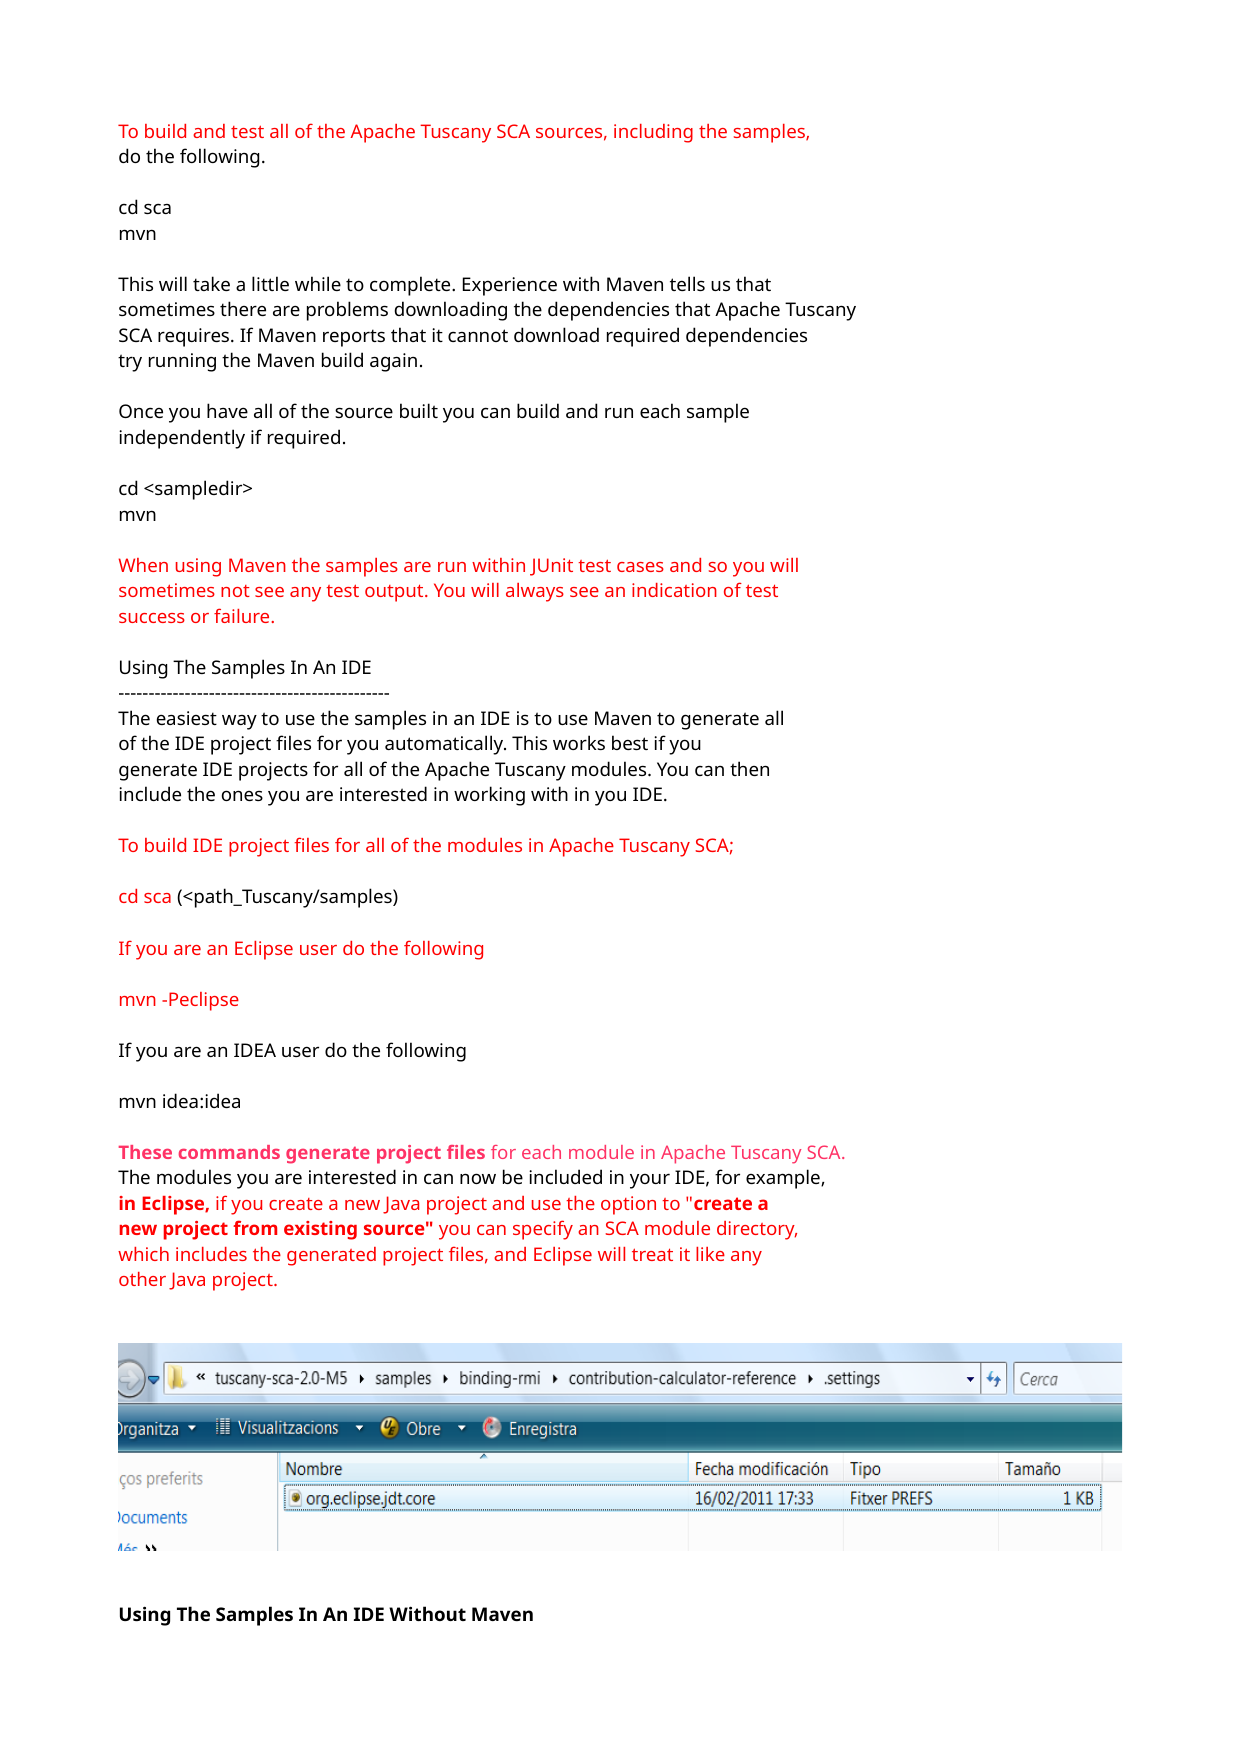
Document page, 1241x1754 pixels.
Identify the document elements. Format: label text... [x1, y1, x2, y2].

text Using The Samples In An IDE Without Maven [118, 1551, 1122, 1627]
text To build and test all of the Apache Tuscany SCA sources, including the samples, do the following. cd sca mvn This will take a little while to complete. Experience with Maven tells us that sometimes there are problems downloading the dependencies that Apache Tuscany SCA requires. If Maven reports that it cannot download required dependencies try running the Maven build again. Once you have all of the source built you can build and run each sample independently if required. cd <sampledir> mvn When using Maven the samples are run within JUnit test cases and so you will sometimes not see any test output. You will always see an indication of test success or failure. Using The Samples In An IDE --------------------------------------------- The easiest way to use the samples in an IDE is to use Maven to generate all of the IDE project files for you automatically. This works best if you generate IDE projects for all of the Apache Tuscany modules. You can then include the ones you are interested in working with in you IDE. To build IDE project files for all of the modules in Apache Tuscany SCA; cd sca (<path_Tuscany/samples) If you are an Eclipse user do the following mvn -Peclipse If you are an IDEA user do the following mvn idea:idea These commands generate project files for each module in Apache Tuscany SCA. The modules you are interested in can now be included in your IDE, for example, in Eclipse, if you create a new Java project and use the option to "create a new project from existing source" you can specify an SCA module directory, which includes the generated project files, and Eclipse will treat it like any other Java project. [118, 118, 1122, 1292]
